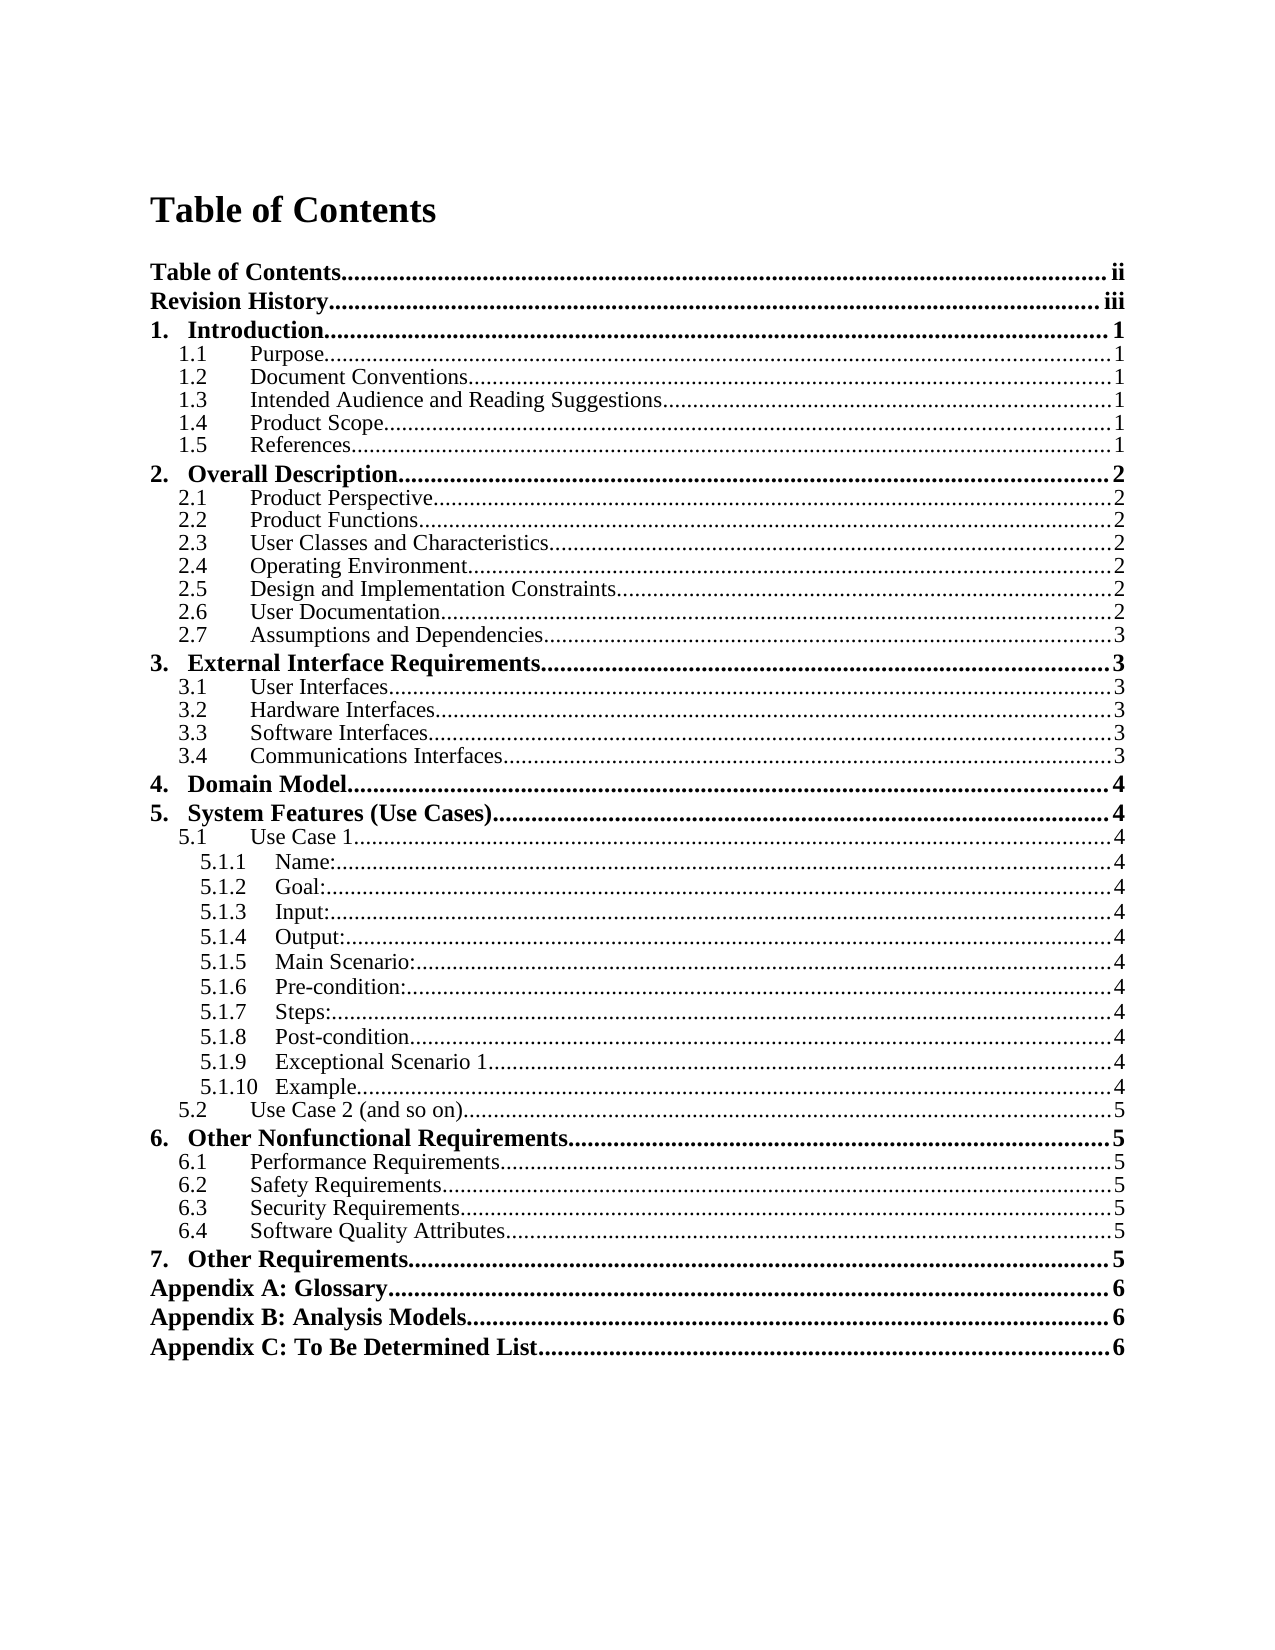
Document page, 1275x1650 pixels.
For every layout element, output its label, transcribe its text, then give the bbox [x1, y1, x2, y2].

text 1.3 Intended Audience and Reading Suggestions 1 [178, 389, 1125, 412]
text Appendix B: Analysis Models 6 [150, 1307, 1125, 1330]
text 6.2 Safety Requirements 5 [178, 1174, 1125, 1197]
text 3.3 Software Interfaces 3 [178, 722, 1125, 745]
text 5.1.2 Goal: 4 [200, 874, 1125, 899]
text 6.4 Software Quality Attributes 5 [178, 1220, 1125, 1243]
text 7. Other Requirements 5 [150, 1249, 1125, 1272]
text 5. System Features (Use Cases) 4 [150, 803, 1125, 826]
text 2.3 User Classes and Characteristics 2 [178, 532, 1125, 555]
text 4. Domain Model 4 [150, 774, 1125, 797]
text 5.1.6 Pre-condition: 4 [200, 974, 1125, 999]
text 5.1.7 Steps: 4 [200, 999, 1125, 1024]
text 1.1 Purpose 1 [178, 343, 1125, 366]
text 2.7 Assumptions and Dependencies 3 [178, 624, 1125, 647]
text 5.1.5 Main Scenario: 4 [200, 949, 1125, 974]
text 5.1 Use Case 1 4 [178, 826, 1125, 849]
text Appendix A: Glossary 6 [150, 1278, 1125, 1301]
text 2. Overall Description 2 [150, 464, 1125, 487]
text 1.4 Product Scope 1 [178, 412, 1125, 434]
text 2.4 Operating Environment 2 [178, 555, 1125, 578]
text 6. Other Nonfunctional Requirements 5 [150, 1128, 1125, 1151]
text 6.1 Performance Requirements 5 [178, 1151, 1125, 1174]
text 2.5 Design and Implementation Constraints 2 [178, 578, 1125, 601]
text 3.2 Hardware Interfaces 3 [178, 699, 1125, 722]
text Appendix C: To Be Determined List 6 [150, 1337, 1125, 1359]
text 2.2 Product Functions 2 [178, 509, 1125, 532]
text 5.1.8 Post-condition 4 [200, 1024, 1125, 1049]
text 2.1 Product Perspective 2 [178, 487, 1125, 509]
text 6.3 Security Requirements 5 [178, 1197, 1125, 1220]
text Table of Contents [150, 187, 1125, 230]
text 5.1.9 Exceptional Scenario 1 4 [200, 1049, 1125, 1074]
text 2.6 User Documentation 2 [178, 601, 1125, 624]
text 3. External Interface Requirements 3 [150, 653, 1125, 676]
text 5.2 Use Case 2 (and so on) 5 [178, 1099, 1125, 1122]
text Revision History iii [150, 291, 1125, 314]
text 3.1 User Interfaces 3 [178, 676, 1125, 699]
text 1.2 Document Conventions 1 [178, 366, 1125, 389]
text Table of Contents ii [150, 262, 1125, 284]
text 5.1.4 Output: 4 [200, 924, 1125, 949]
text 1.5 References 1 [178, 434, 1125, 457]
text 1. Introduction 1 [150, 320, 1125, 343]
text 5.1.3 Input: 4 [200, 899, 1125, 924]
text 5.1.1 Name: 4 [200, 849, 1125, 874]
text 5.1.10 Example 4 [200, 1074, 1125, 1099]
text 3.4 Communications Interfaces 3 [178, 745, 1125, 768]
